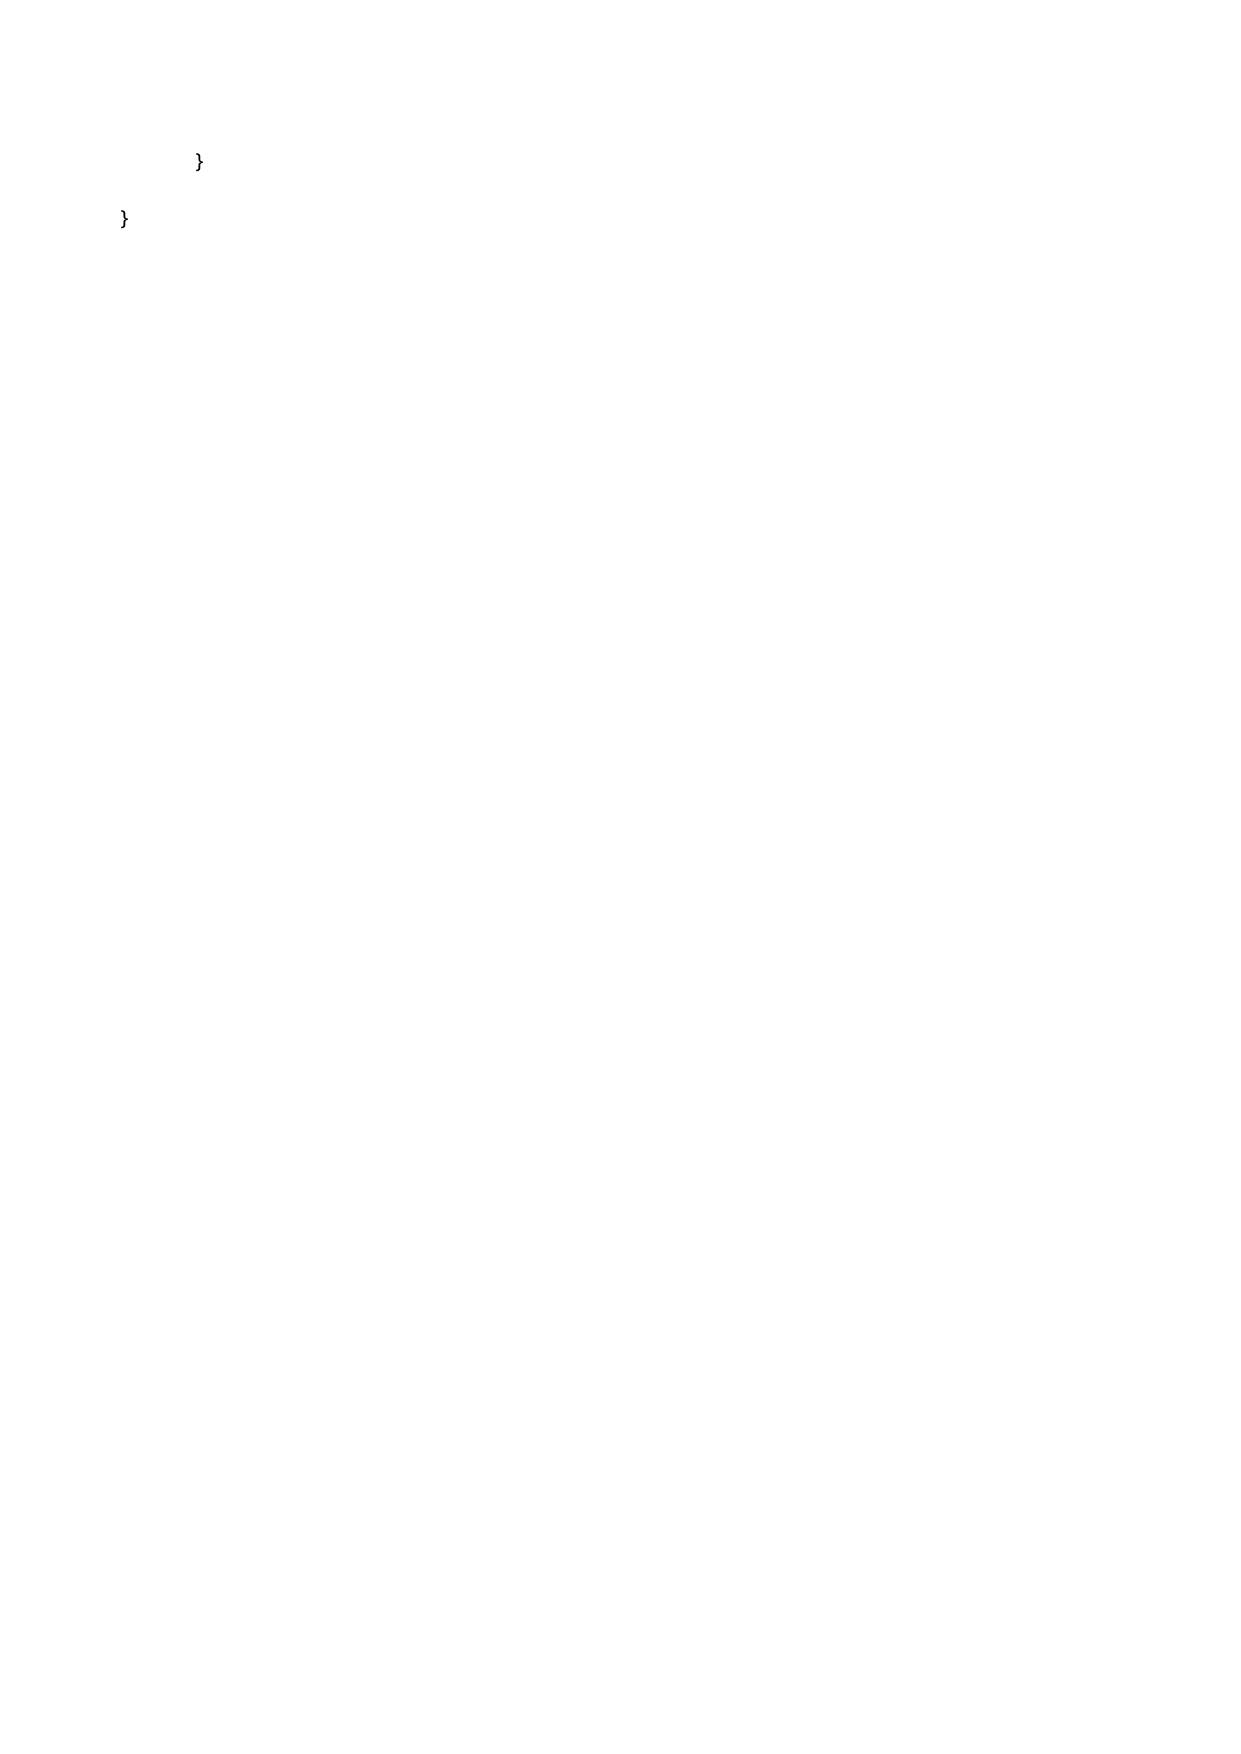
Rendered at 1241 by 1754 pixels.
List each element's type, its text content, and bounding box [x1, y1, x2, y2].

text } [118, 147, 1122, 175]
text } [118, 203, 1122, 232]
